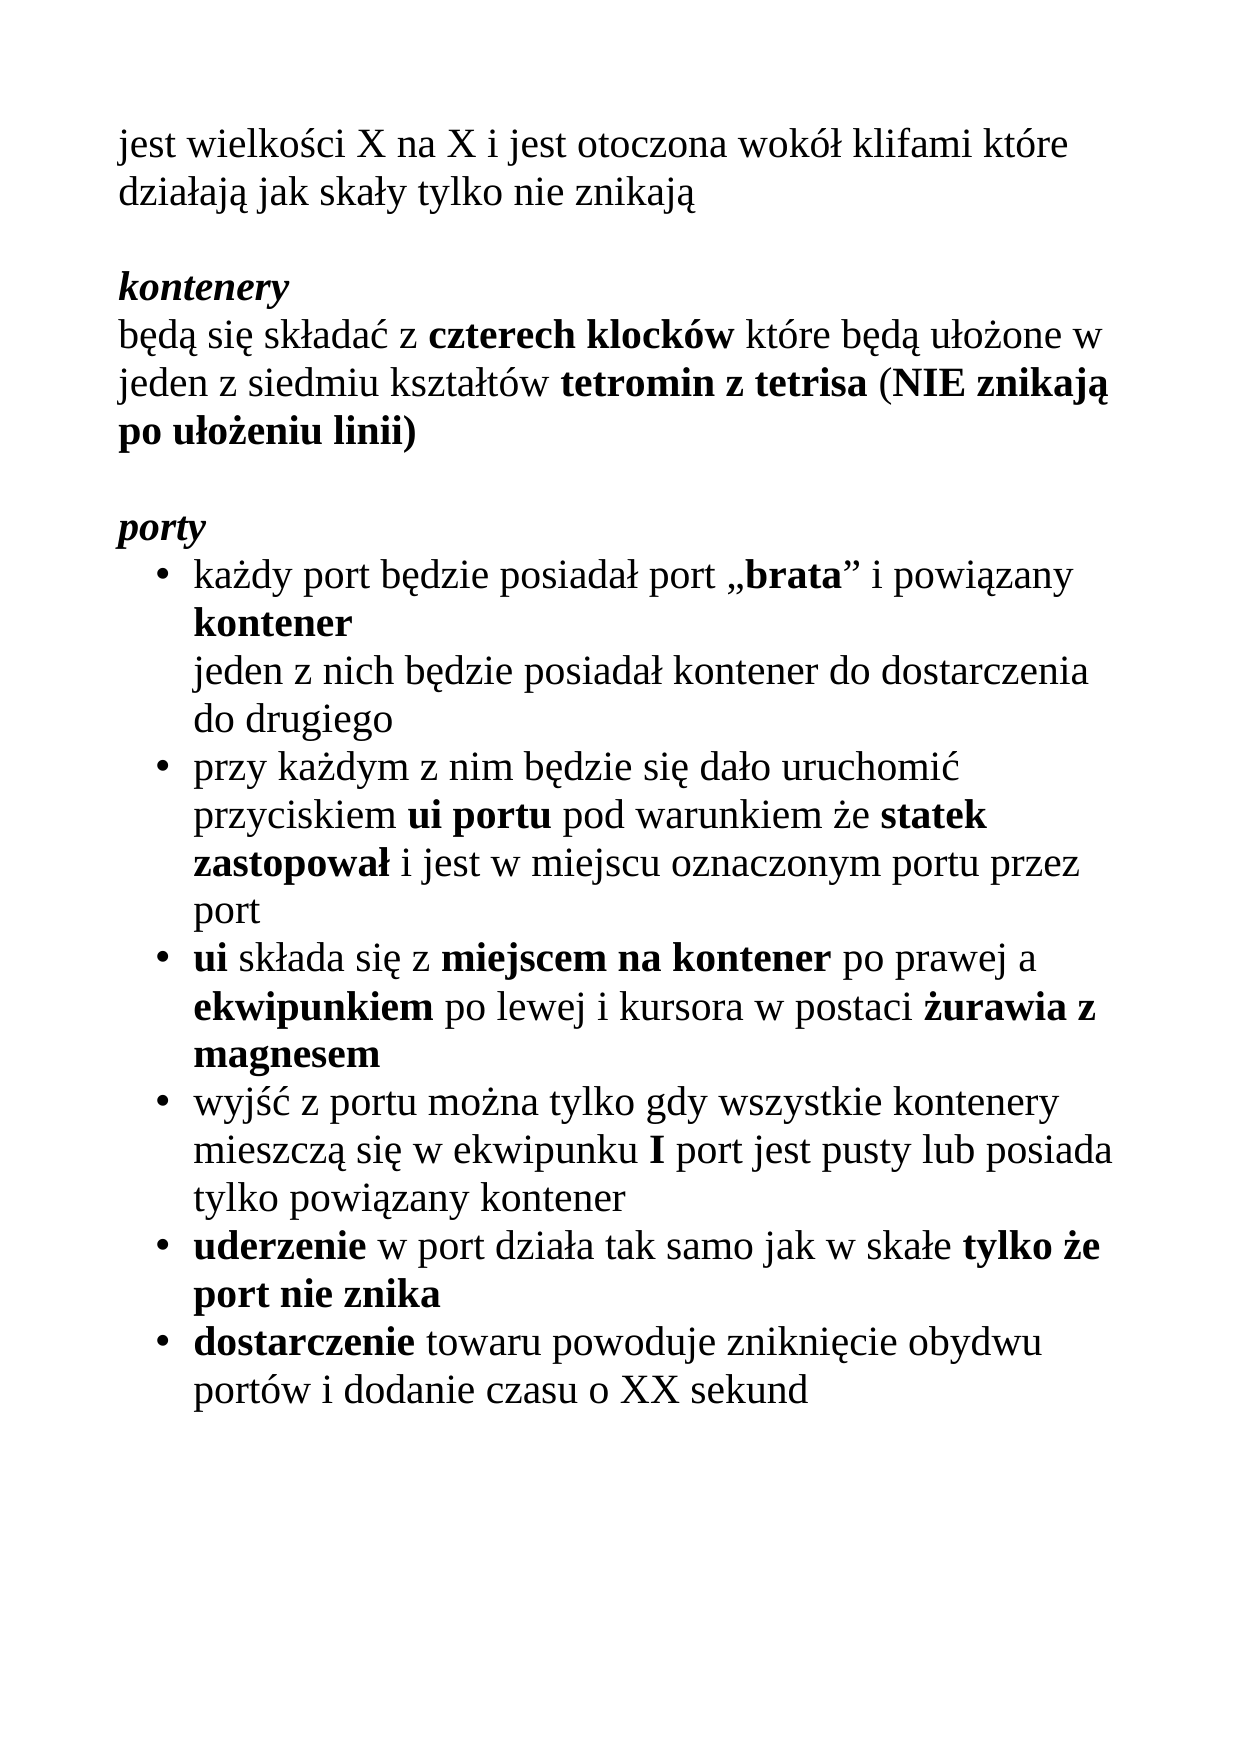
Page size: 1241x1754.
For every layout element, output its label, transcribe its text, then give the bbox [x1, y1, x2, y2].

text jest wielkości X na X i jest otoczona wokół klifami które działają jak skały tylko nie znikają [118, 118, 1122, 214]
list uderzenie w port działa tak samo jak w skałe tylko że port nie znika [156, 1221, 1122, 1317]
list każdy port będzie posiadał port „brata” i powiązany kontener [156, 549, 1122, 645]
text porty [118, 501, 1122, 549]
text będą się składać z czterech klocków które będą ułożone w jeden z siedmiu kształtów tetromin z tetrisa (NIE znikają po ułożeniu linii) [118, 310, 1122, 453]
list ui składa się z miejscem na kontener po prawej a ekwipunkiem po lewej i kursora w postaci żurawia z magnesem [156, 933, 1122, 1077]
list dostarczenie towaru powoduje zniknięcie obydwu portów i dodanie czasu o XX sekund [156, 1317, 1122, 1412]
list wyjść z portu można tylko gdy wszystkie kontenery mieszczą się w ekwipunku I port jest pusty lub posiada tylko powiązany kontener [156, 1077, 1122, 1221]
list przy każdym z nim będzie się dało uruchomić przyciskiem ui portu pod warunkiem że statek zastopował i jest w miejscu oznaczonym portu przez port [156, 741, 1122, 933]
list jeden z nich będzie posiadał kontener do dostarczenia do drugiego [156, 645, 1122, 741]
text kontenery [118, 262, 1122, 310]
